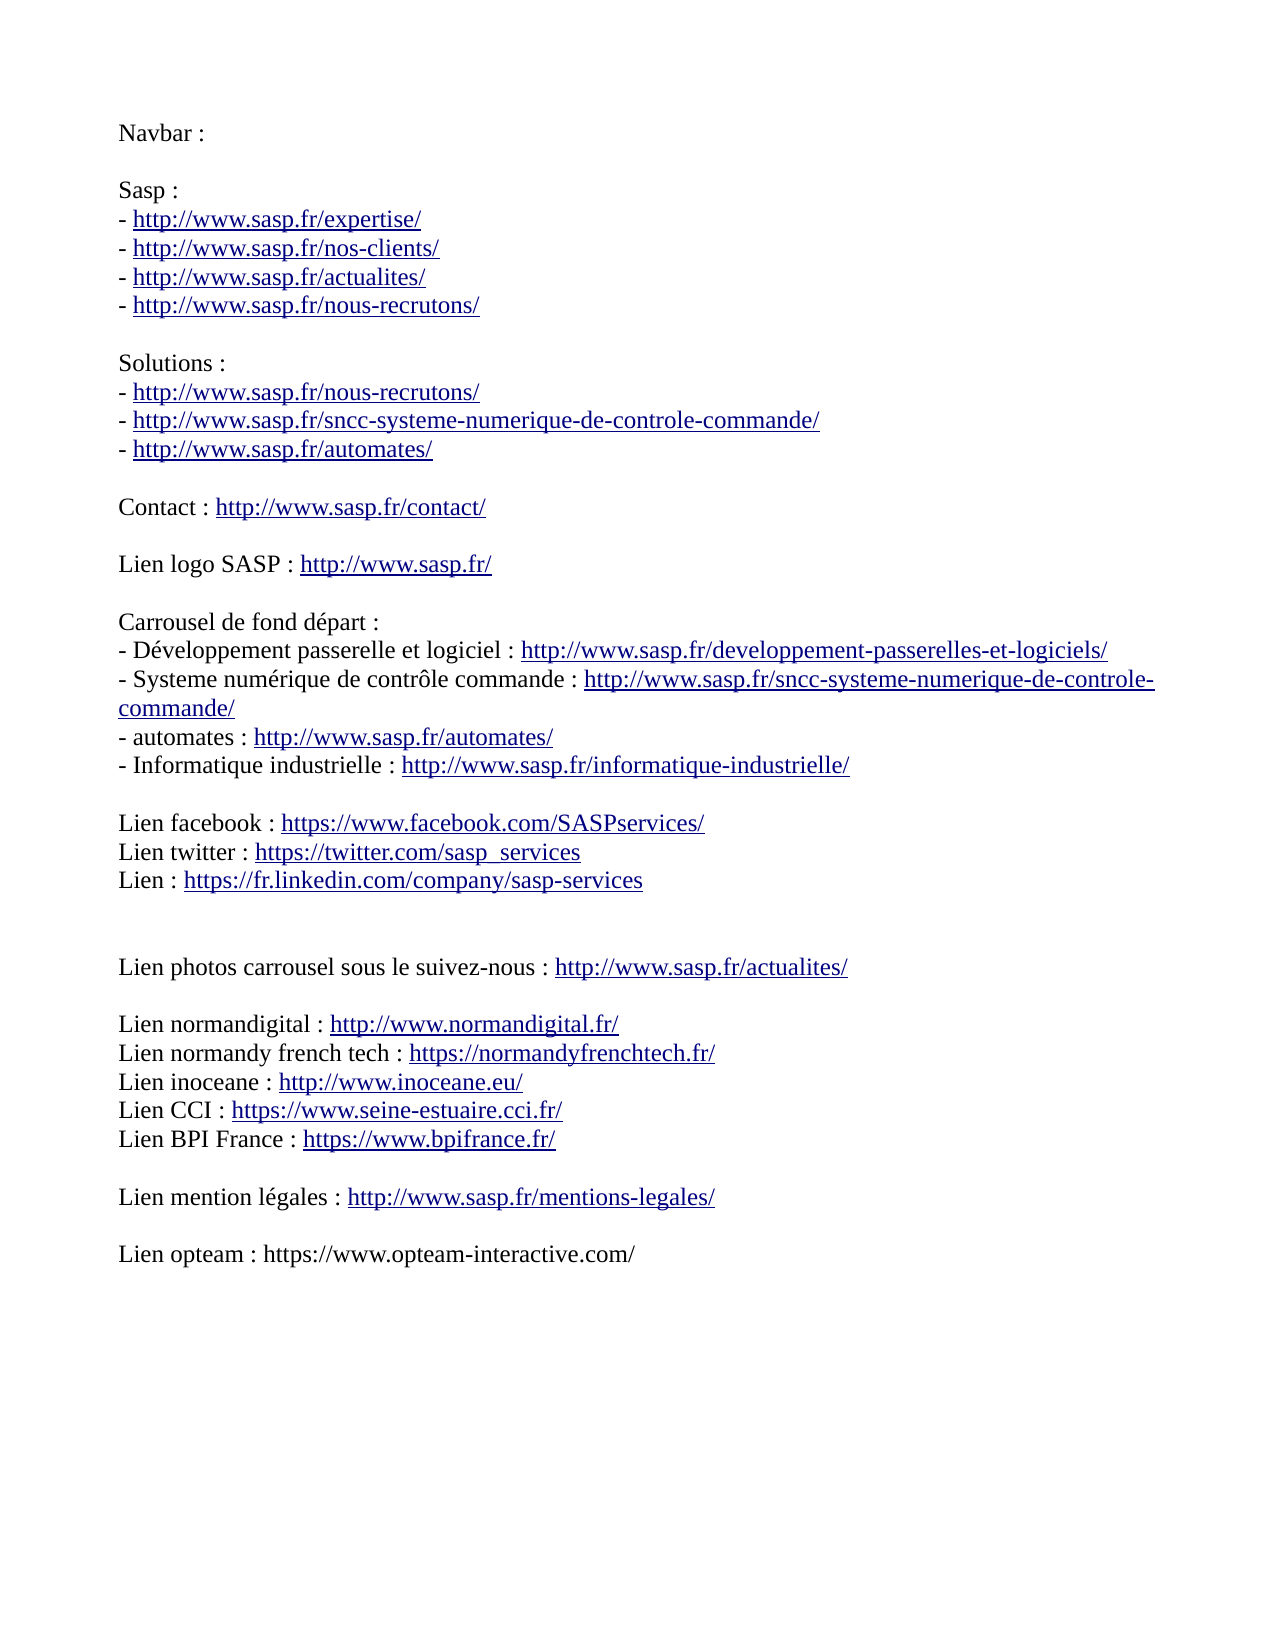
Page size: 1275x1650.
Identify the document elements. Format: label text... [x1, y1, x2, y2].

text Lien mention légales : http://www.sasp.fr/mentions-legales/ [118, 1182, 1157, 1211]
text Sasp : [118, 176, 1157, 204]
text - Informatique industrielle : http://www.sasp.fr/informatique-industrielle/ [118, 751, 1157, 779]
text Contact : http://www.sasp.fr/contact/ [118, 492, 1157, 521]
text - Développement passerelle et logiciel : http://www.sasp.fr/developpement-passerelles-et-logiciels/ [118, 636, 1157, 664]
text - http://www.sasp.fr/nous-recrutons/ [118, 377, 1157, 406]
text Lien facebook : https://www.facebook.com/SASPservices/ [118, 808, 1157, 837]
text Lien inoceane : http://www.inoceane.eu/ [118, 1067, 1157, 1096]
text - http://www.sasp.fr/nos-clients/ [118, 233, 1157, 262]
text - http://www.sasp.fr/sncc-systeme-numerique-de-controle-commande/ [118, 406, 1157, 434]
text - http://www.sasp.fr/automates/ [118, 434, 1157, 463]
text Lien twitter : https://twitter.com/sasp_services [118, 837, 1157, 866]
text Lien opteam : https://www.opteam-interactive.com/ [118, 1239, 1157, 1268]
text Lien CCI : https://www.seine-estuaire.cci.fr/ [118, 1096, 1157, 1124]
text Lien : https://fr.linkedin.com/company/sasp-services [118, 866, 1157, 894]
text - http://www.sasp.fr/actualites/ [118, 262, 1157, 291]
text Lien photos carrousel sous le suivez-nous : http://www.sasp.fr/actualites/ [118, 952, 1157, 981]
text Carrousel de fond départ : [118, 607, 1157, 636]
text - Systeme numérique de contrôle commande : http://www.sasp.fr/sncc-systeme-numerique-de-controle-commande/ [118, 664, 1157, 722]
text Lien normandigital : http://www.normandigital.fr/ [118, 1009, 1157, 1038]
text Navbar : [118, 118, 1157, 147]
text Lien normandy french tech : https://normandyfrenchtech.fr/ [118, 1038, 1157, 1067]
text Lien logo SASP : http://www.sasp.fr/ [118, 549, 1157, 578]
text - http://www.sasp.fr/nous-recrutons/ [118, 291, 1157, 319]
text - http://www.sasp.fr/expertise/ [118, 204, 1157, 233]
text Lien BPI France : https://www.bpifrance.fr/ [118, 1124, 1157, 1153]
text - automates : http://www.sasp.fr/automates/ [118, 722, 1157, 751]
text Solutions : [118, 348, 1157, 377]
